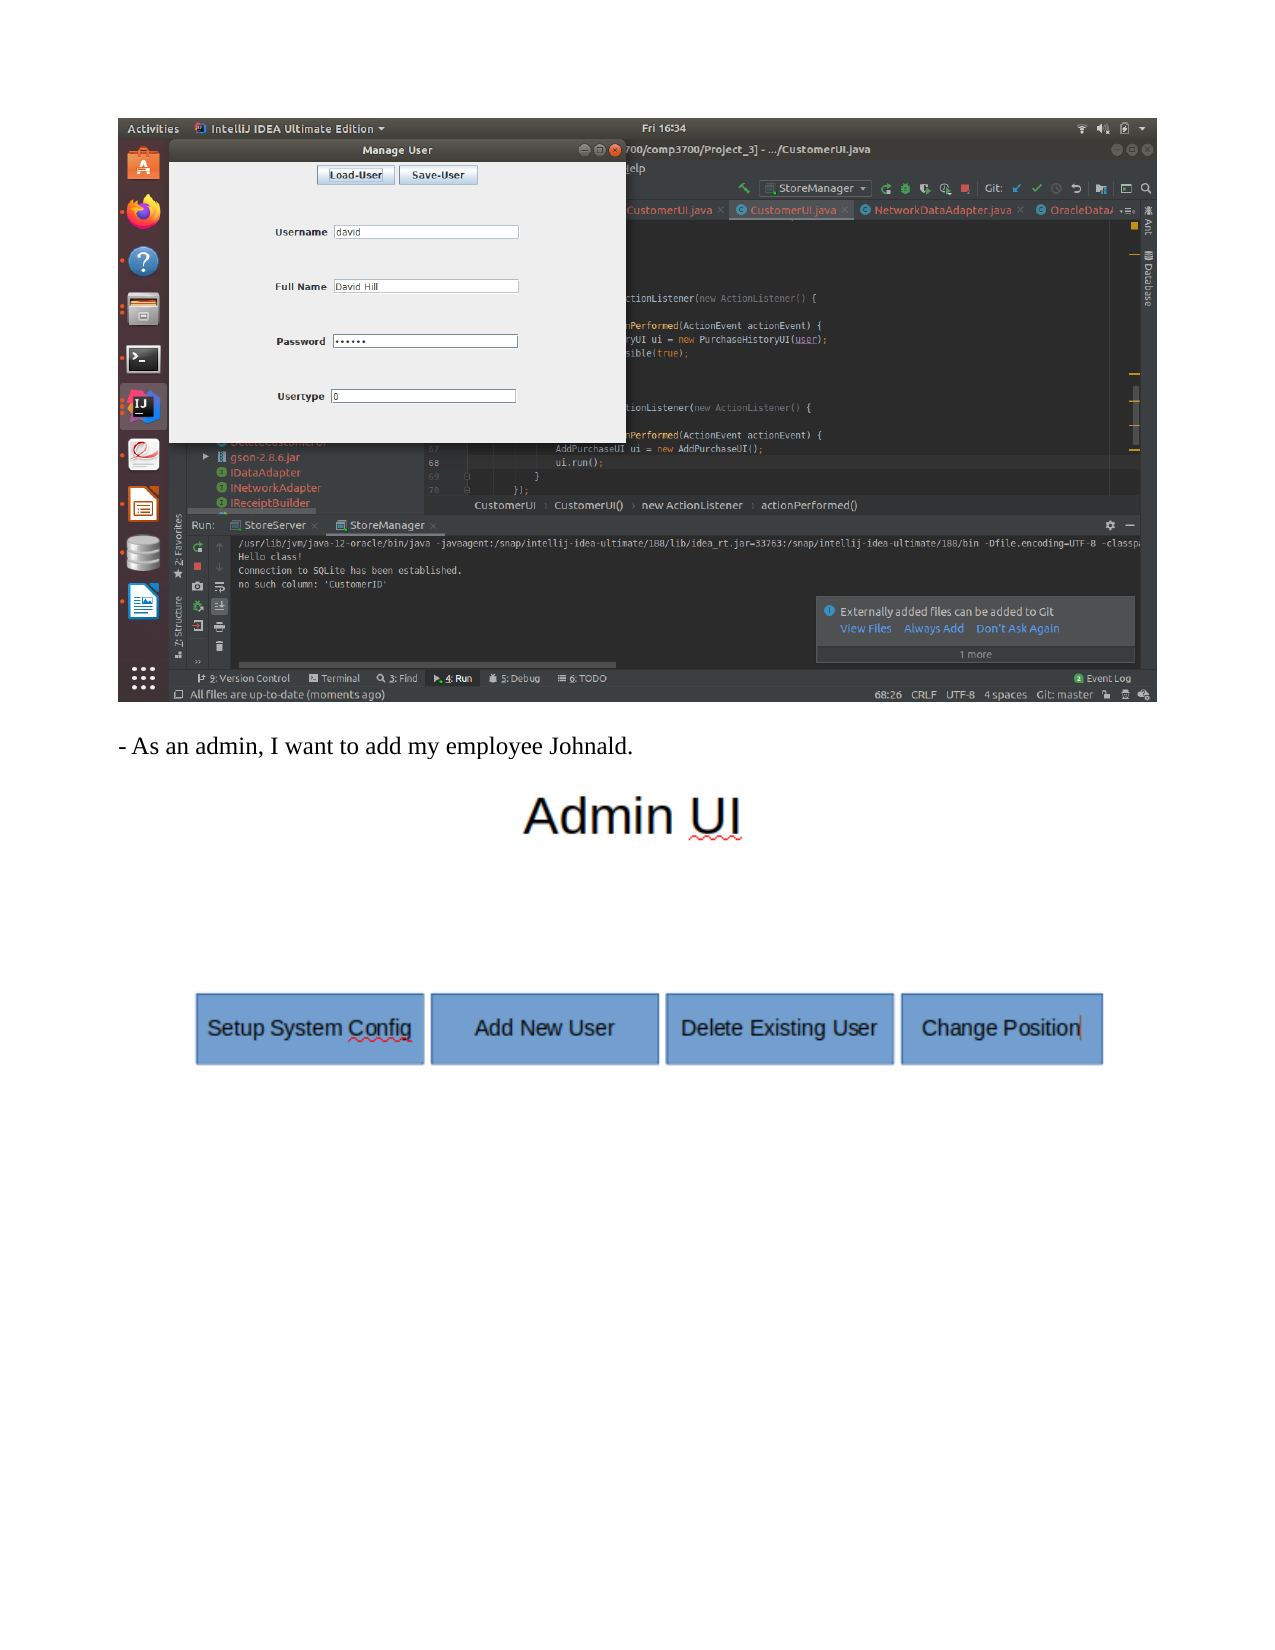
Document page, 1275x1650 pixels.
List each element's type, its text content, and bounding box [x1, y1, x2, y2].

picture [118, 118, 1157, 702]
picture [167, 759, 1108, 1280]
text - As an admin, I want to add my employee Johnald. [118, 731, 1157, 759]
